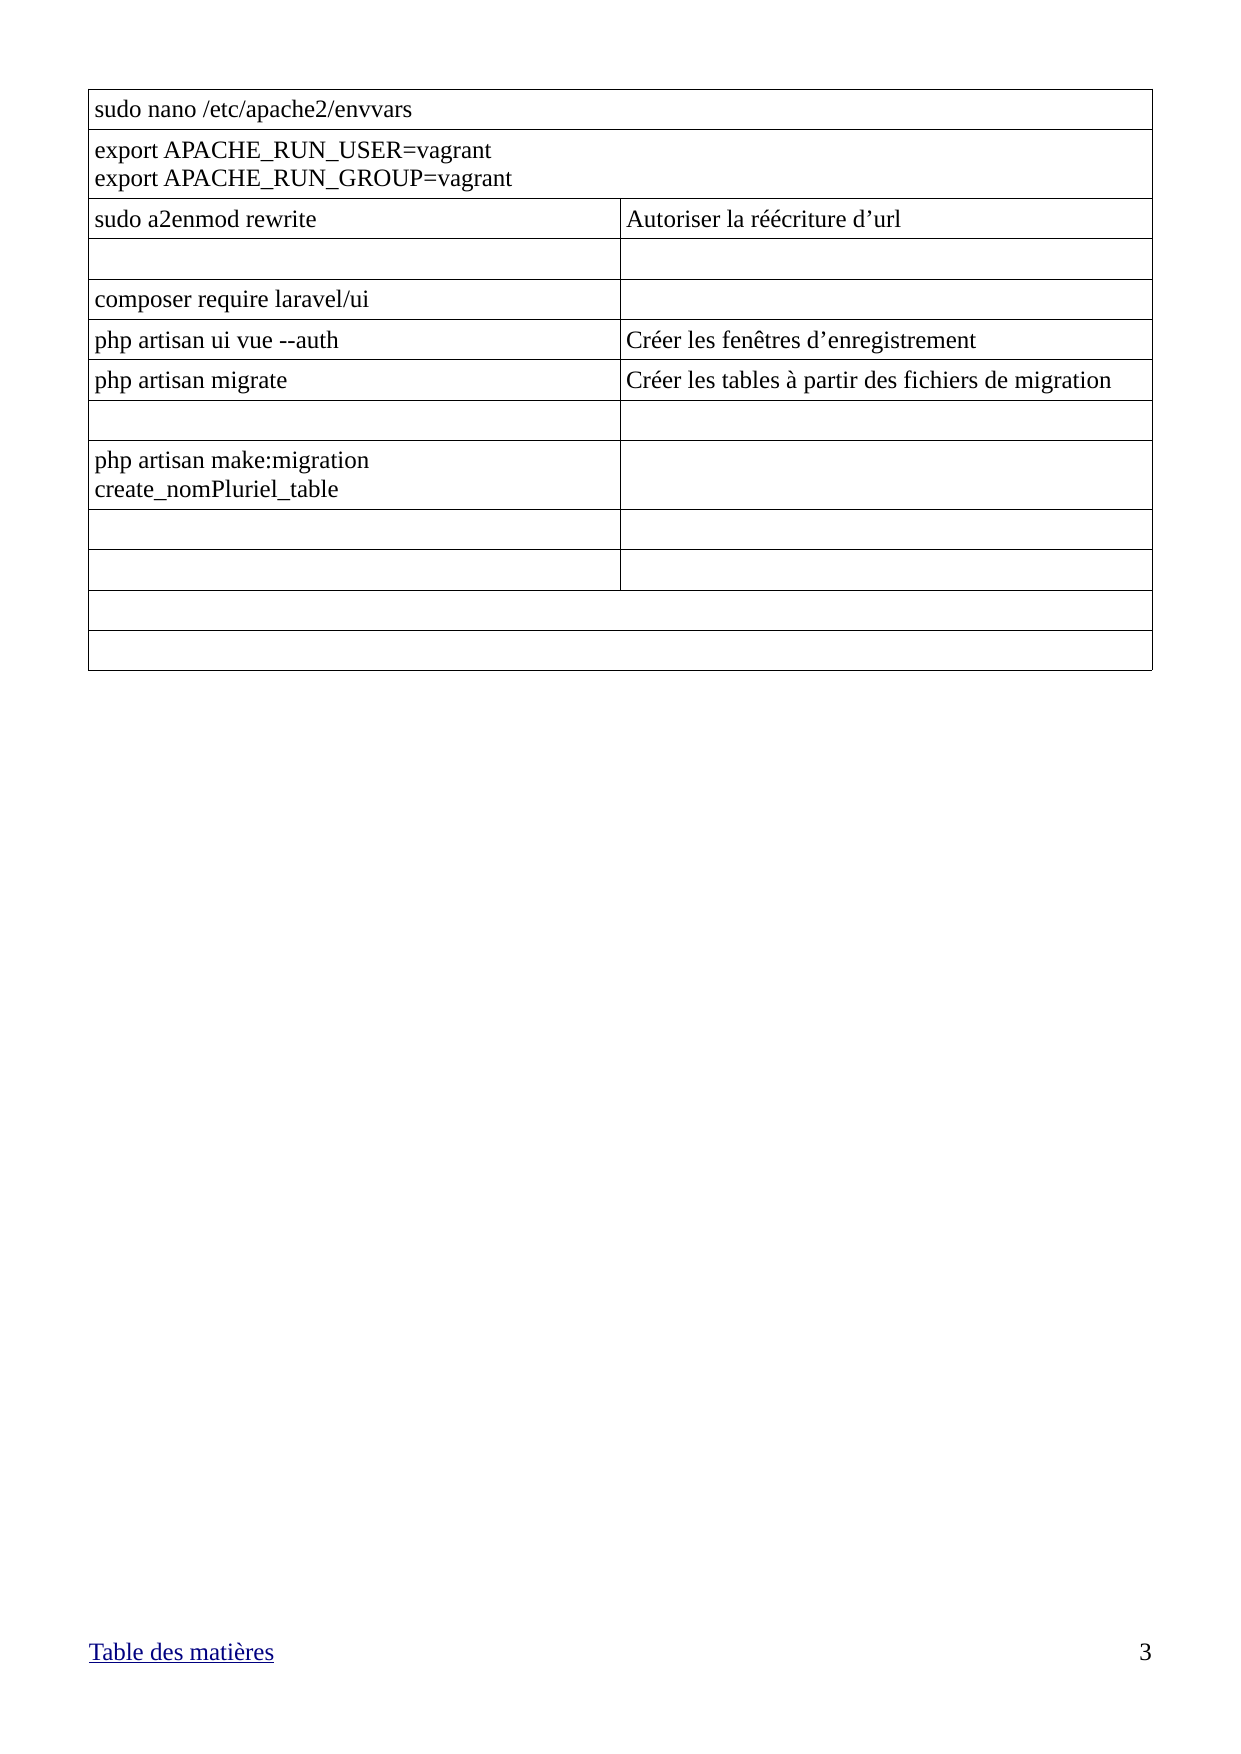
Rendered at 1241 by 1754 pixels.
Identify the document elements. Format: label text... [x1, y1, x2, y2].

table_cell [621, 550, 1152, 589]
table_cell [621, 401, 1152, 440]
table_cell Autoriser la réécriture d’url [621, 199, 1152, 238]
table_cell [89, 550, 620, 589]
table_cell [621, 510, 1152, 549]
table_cell Créer les tables à partir des fichiers de migration [621, 360, 1152, 399]
table_cell php artisan ui vue --auth [89, 320, 620, 359]
table_cell [89, 401, 620, 440]
table_cell php artisan make:migration create_nomPluriel_table [89, 441, 620, 509]
table_cell php artisan migrate [89, 360, 620, 399]
table_cell sudo a2enmod rewrite [89, 199, 620, 238]
table_cell export APACHE_RUN_USER=vagrant export APACHE_RUN_GROUP=vagrant [89, 130, 1152, 198]
table_cell [89, 239, 620, 278]
table_cell [89, 510, 620, 549]
table_cell sudo nano /etc/apache2/envvars [89, 90, 1152, 129]
table_cell [621, 441, 1152, 509]
table_cell [621, 239, 1152, 278]
table_cell [621, 280, 1152, 319]
table_cell Créer les fenêtres d’enregistrement [621, 320, 1152, 359]
table_cell [89, 591, 1152, 630]
table_cell [89, 631, 1152, 670]
table_cell composer require laravel/ui [89, 280, 620, 319]
